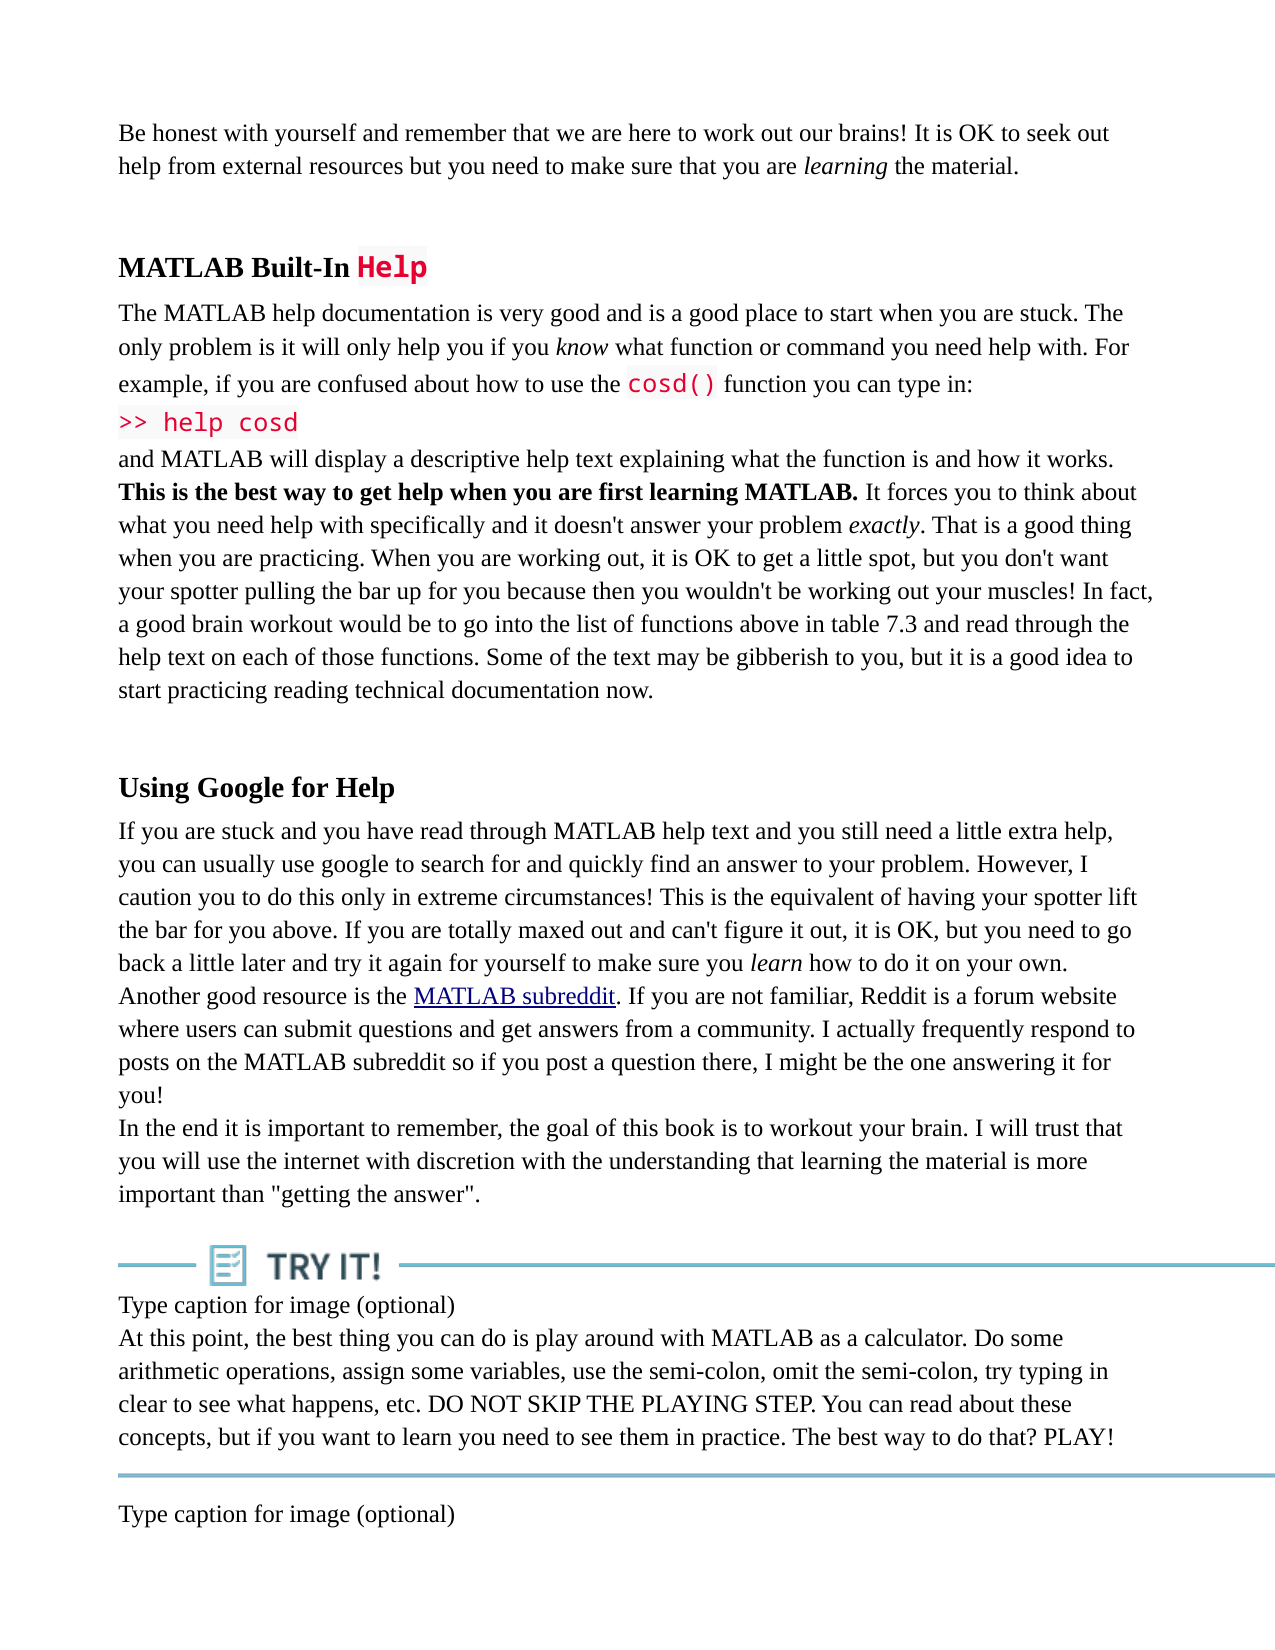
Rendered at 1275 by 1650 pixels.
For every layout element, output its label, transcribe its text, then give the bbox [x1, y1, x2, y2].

text Be honest with yourself and remember that we are here to work out our brains! It is OK to seek out help from external resources but you need to make sure that you are learning the material. [118, 118, 1157, 180]
picture [118, 1245, 1275, 1286]
text and MATLAB will display a descriptive help text explaining what the function is and how it works. This is the best way to get help when you are first learning MATLAB. It forces you to think about what you need help with specifically and it doesn't answer your problem exactly. That is a good thing when you are practicing. When you are working out, it is OK to get a little spot, but you don't want your spotter pulling the bar up for you because then you wouldn't be working out your muscles! In fact, a good brain workout would be to go into the list of functions above in table 7.3 and read through the help text on each of those functions. Some of the text may be gibberish to you, but it is a good idea to start practicing reading technical documentation now. [118, 444, 1157, 704]
text Type caption for image (optional) [118, 1499, 1157, 1527]
text The MATLAB help documentation is very good and is a good place to start when you are stuck. The only problem is it will only help you if you know what function or command you need help with. For example, if you are confused about how to use the cosd() function you can type in: [118, 298, 1157, 399]
text If you are stuck and you have read through MATLAB help text and you still need a little extra help, you can usually use google to search for and quickly find an answer to your problem. However, I caution you to do this only in extreme circumstances! This is the equivalent of having your spotter lift the bar for you above. If you are totally maxed out and can't figure it out, it is OK, but you need to go back a little later and try it again for yourself to make sure you learn how to do it on your own. [118, 816, 1157, 977]
picture [118, 1455, 1275, 1495]
text At this point, the best thing you can do is play around with MATLAB as a calculator. Do some arithmetic operations, assign some variables, use the semi-colon, omit the semi-colon, try typing in clear to see what happens, etc. DO NOT SKIP THE PLAYING STEP. You can read about these concepts, but if you want to learn you need to see them in practice. The best way to do that? PLAY! [118, 1323, 1157, 1451]
text Type caption for image (optional) [118, 1290, 1157, 1319]
text In the end it is important to remember, the goal of this book is to workout your brain. I will trust that you will use the internet with discretion with the understanding that learning the material is more important than "getting the answer". [118, 1113, 1157, 1208]
subtitle MATLAB Built-In Help [118, 246, 1157, 286]
text >> help cosd [118, 404, 1157, 439]
text Another good resource is the MATLAB subreddit. If you are not familiar, Reddit is a forum website where users can submit questions and get answers from a community. I actually frequently respond to posts on the MATLAB subreddit so if you post a question there, I might be the one answering it for you! [118, 981, 1157, 1109]
subtitle Using Google for Help [118, 770, 1157, 804]
